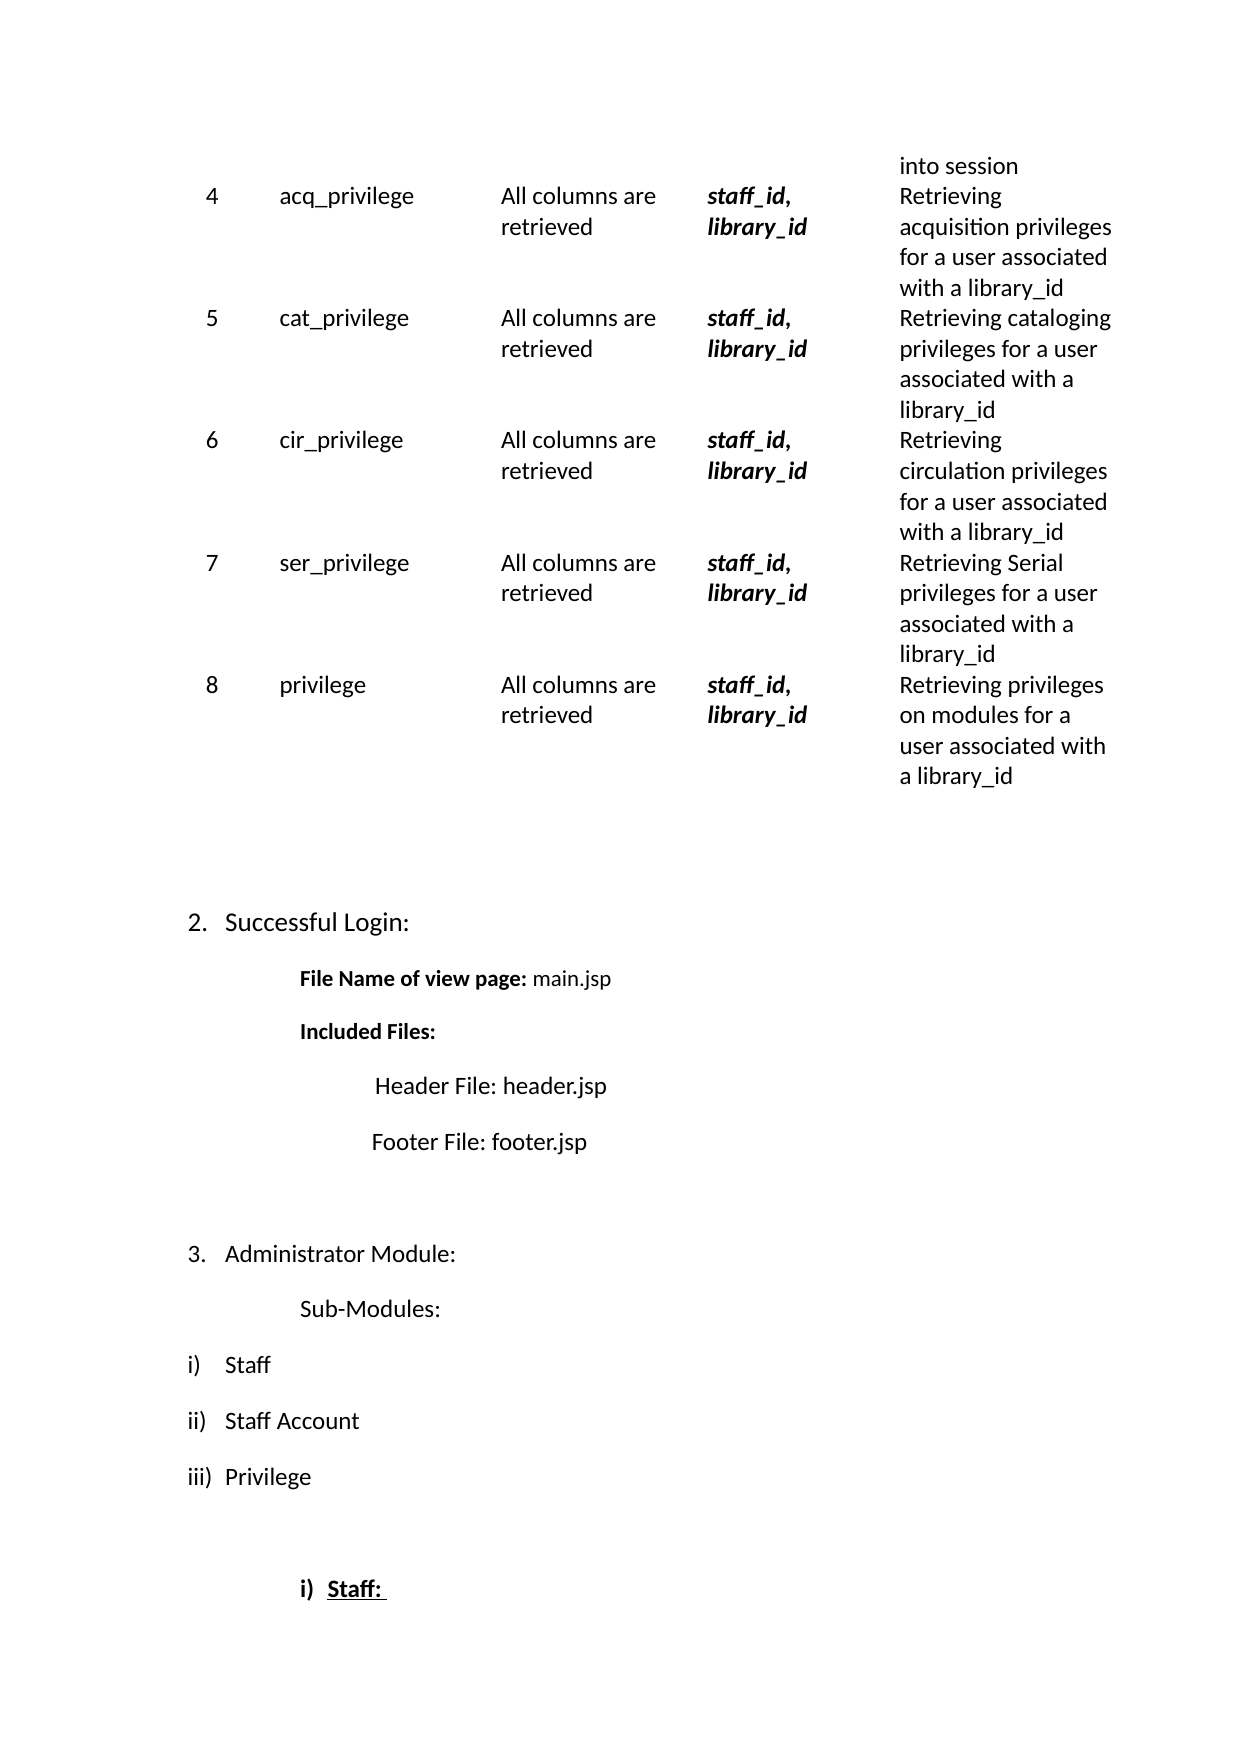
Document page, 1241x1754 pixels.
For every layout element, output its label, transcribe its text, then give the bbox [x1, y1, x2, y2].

table_cell 7 [194, 547, 268, 669]
table_cell All columns are retrieved [490, 181, 696, 303]
list Footer File: footer.jsp [300, 1126, 1090, 1157]
table_cell [268, 150, 489, 181]
table_cell Retrieving privileges on modules for a user associated with a library_id [888, 669, 1124, 791]
table_cell staff_id, library_id [696, 425, 888, 547]
table_cell Retrieving Serial privileges for a user associated with a library_id [888, 547, 1124, 669]
table_cell All columns are retrieved [490, 669, 696, 791]
list File Name of view page: main.jsp [300, 964, 1090, 992]
table_cell staff_id, library_id [696, 181, 888, 303]
list Privilege [187, 1461, 1090, 1492]
list Staff [187, 1349, 1090, 1380]
table_cell 8 [194, 669, 268, 791]
table_cell All columns are retrieved [490, 303, 696, 425]
table_cell All columns are retrieved [490, 425, 696, 547]
table_cell [490, 150, 696, 181]
table_cell Retrieving acquisition privileges for a user associated with a library_id [888, 181, 1124, 303]
list Staff Account [187, 1405, 1090, 1436]
table_cell Retrieving cataloging privileges for a user associated with a library_id [888, 303, 1124, 425]
table_cell 5 [194, 303, 268, 425]
table_cell into session [888, 150, 1124, 181]
list Administrator Module: [187, 1238, 1090, 1268]
table_cell privilege [268, 669, 489, 791]
table_cell All columns are retrieved [490, 547, 696, 669]
table_cell 6 [194, 425, 268, 547]
list Staff: [300, 1573, 1090, 1603]
table_cell [696, 150, 888, 181]
list Header File: header.jsp [300, 1070, 1090, 1101]
table_cell staff_id, library_id [696, 669, 888, 791]
table_cell staff_id, library_id [696, 303, 888, 425]
table_cell acq_privilege [268, 181, 489, 303]
list Sub-Modules: [300, 1294, 1090, 1324]
table_cell staff_id, library_id [696, 547, 888, 669]
table_cell 4 [194, 181, 268, 303]
table_cell cir_privilege [268, 425, 489, 547]
table_cell [194, 150, 268, 181]
list Successful Login: [187, 906, 1090, 938]
table_cell Retrieving circulation privileges for a user associated with a library_id [888, 425, 1124, 547]
list Included Files: [300, 1017, 1090, 1045]
table_cell cat_privilege [268, 303, 489, 425]
table_cell ser_privilege [268, 547, 489, 669]
